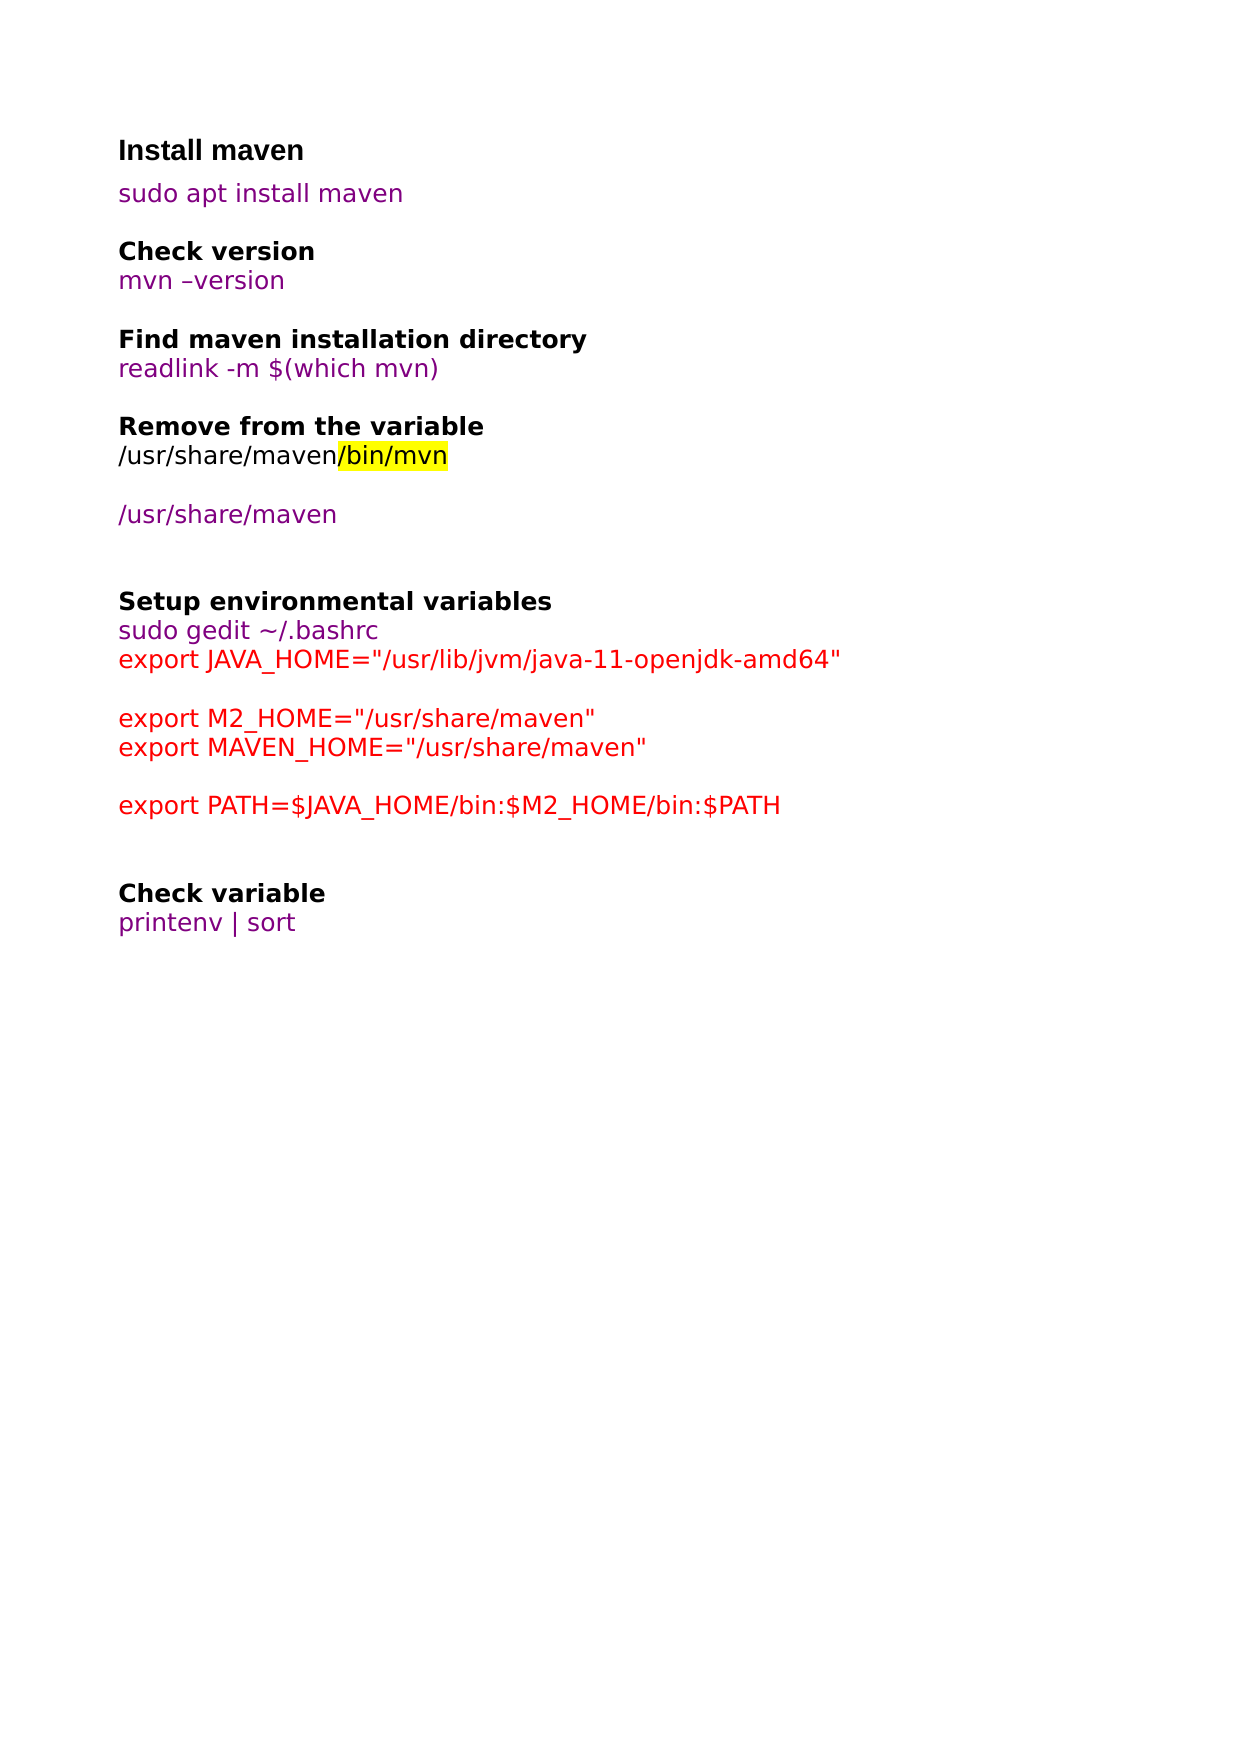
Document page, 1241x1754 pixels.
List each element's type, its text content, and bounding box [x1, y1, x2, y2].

text export PATH=$JAVA_HOME/bin:$M2_HOME/bin:$PATH [118, 791, 1122, 821]
text sudo apt install maven [118, 179, 1122, 208]
subtitle Install maven [118, 133, 1122, 166]
text Remove from the variable [118, 412, 1122, 441]
text /usr/share/maven [118, 500, 1122, 529]
text readlink -m $(which mvn) [118, 354, 1122, 383]
text export MAVEN_HOME="/usr/share/maven" [118, 733, 1122, 762]
text Check version [118, 237, 1122, 266]
text printenv | sort [118, 908, 1122, 937]
text sudo gedit ~/.bashrc [118, 616, 1122, 646]
text export JAVA_HOME="/usr/lib/jvm/java-11-openjdk-amd64" [118, 646, 1122, 675]
text /usr/share/maven/bin/mvn [118, 441, 1122, 471]
text export M2_HOME="/usr/share/maven" [118, 704, 1122, 733]
text Setup environmental variables [118, 587, 1122, 616]
text Find maven installation directory [118, 325, 1122, 354]
text Check variable [118, 879, 1122, 908]
text mvn –version [118, 266, 1122, 296]
